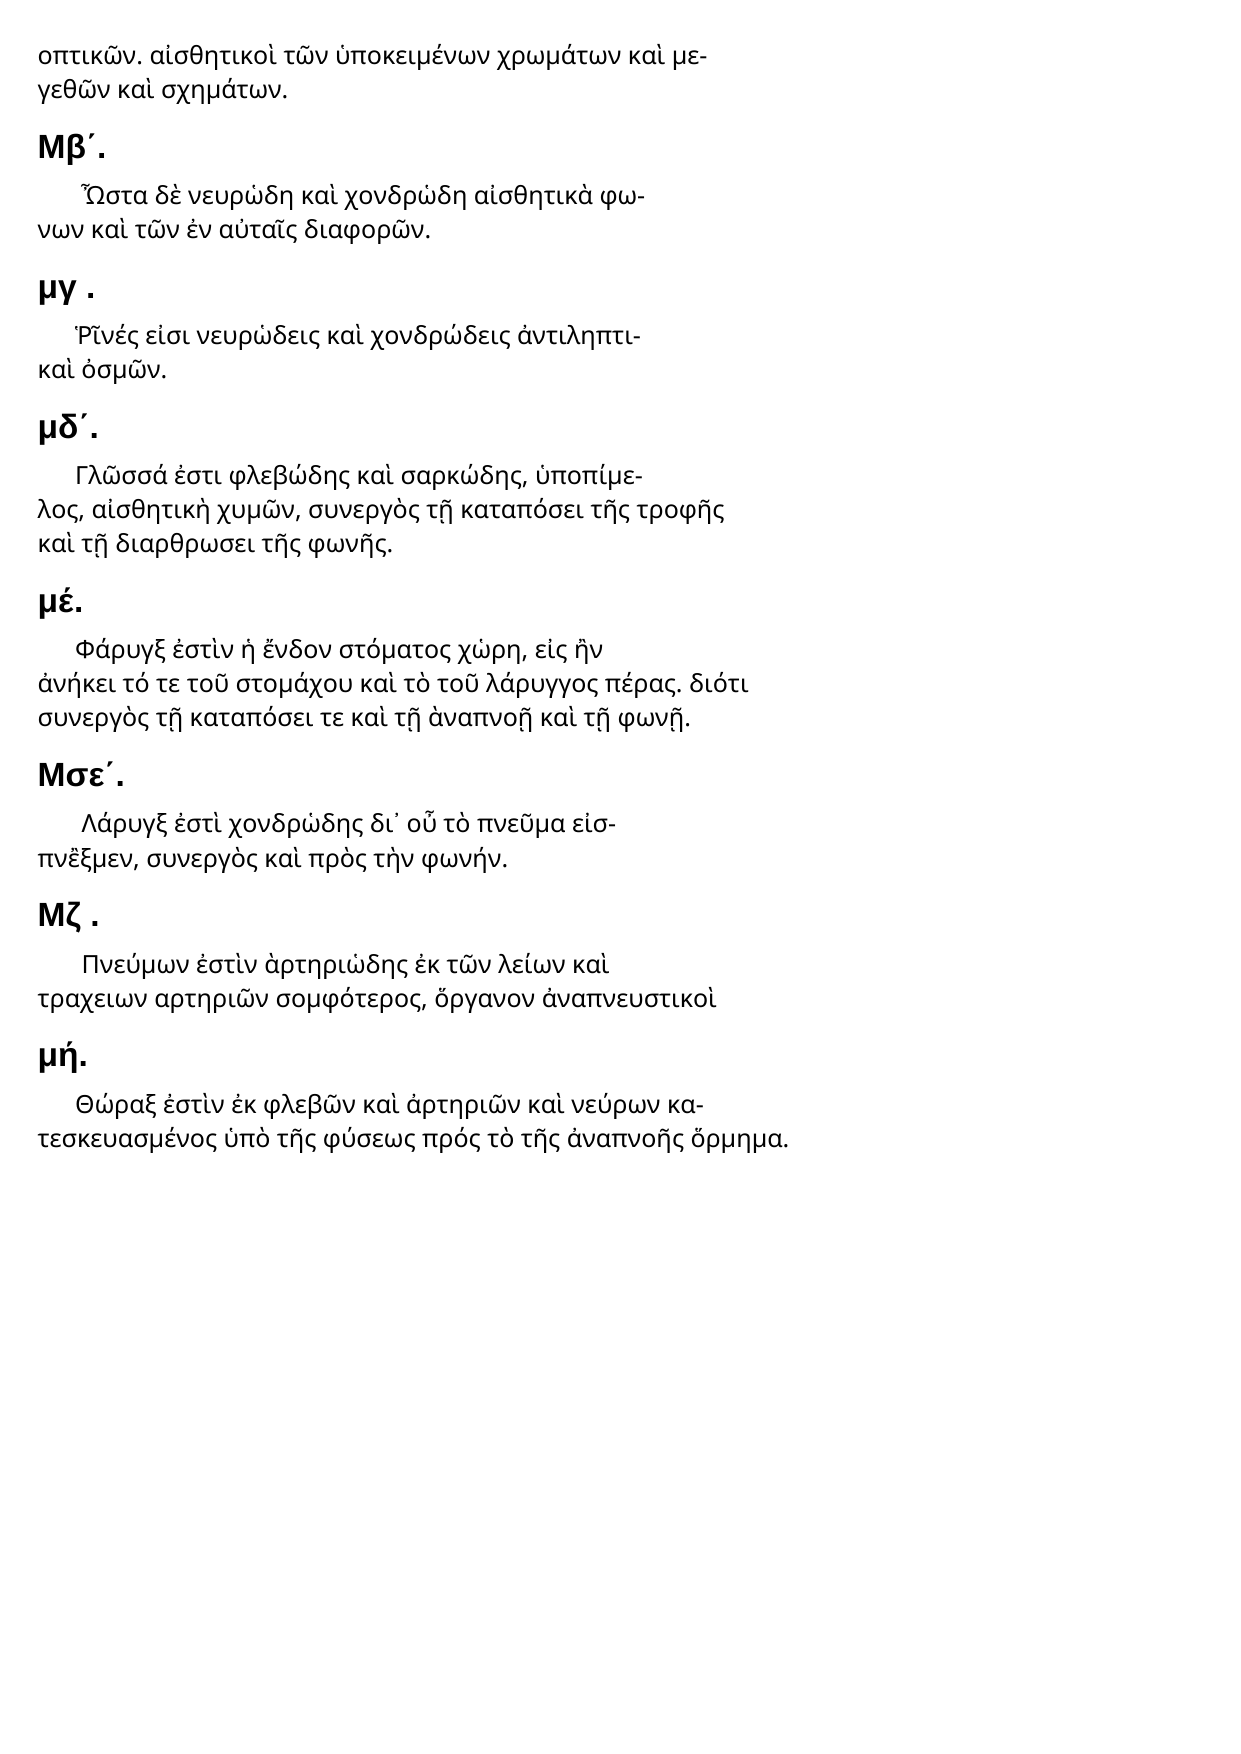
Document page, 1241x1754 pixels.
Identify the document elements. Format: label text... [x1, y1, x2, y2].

subtitle μέ. [37, 581, 1203, 619]
text Γλῶσσά ἐστι φλεβώδης καὶ σαρκώδης, ὑποπίμε- λος, αἰσθητικὴ χυμῶν, συνεργὸς τῇ καταπόσει τῆς τροφῆς καὶ τῇ διαρθρωσει τῆς φωνῆς. [37, 458, 1203, 560]
text Θώραξ ἐστὶν ἐκ φλεβῶν καὶ ἀρτηριῶν καὶ νεύρων κα- τεσκευασμένος ὑπὸ τῆς φύσεως πρός τὸ τῆς ἀναπνοῆς ὅρμημα. [37, 1086, 1203, 1154]
text οπτικῶν. αἰσθητικοὶ τῶν ὑποκειμένων χρωμάτων καὶ με- γεθῶν καὶ σχημάτων. [37, 37, 1203, 106]
text Φάρυγξ ἐστὶν ἡ ἔνδον στόματος χὡρη, εἰς ἢν ἀνήκει τό τε τοῦ στομάχου καὶ τὸ τοῦ λάρυγγος πέρας. διότι συνεργὸς τῇ καταπόσει τε καὶ τῇ ὰναπνοῇ καὶ τῇ φωνῇ. [37, 632, 1203, 734]
subtitle Μζ . [37, 895, 1203, 934]
text Ῥῖνές εἰσι νευρὡδεις καὶ χονδρώδεις ἀντιληπτι- καὶ ὀσμῶν. [37, 318, 1203, 386]
subtitle μγ . [37, 267, 1203, 305]
subtitle Μβ΄. [37, 126, 1203, 165]
subtitle Μσε΄. [37, 755, 1203, 794]
text Ὦστα δὲ νευρὡδη καὶ χονδρὡδη αἰσθητικὰ φω- νων καὶ τῶν ἐν αὐταῖς διαφορῶν. [37, 178, 1203, 246]
text Λάρυγξ ἐστὶ χονδρὡδης δι᾽ οὖ τὸ πνεῦμα εἰσ- πνἒξμεν, συνεργὸς καὶ πρὸς τὴν φωνήν. [37, 806, 1203, 874]
subtitle μδ΄. [37, 407, 1203, 445]
subtitle μή. [37, 1035, 1203, 1074]
text Πνεύμων ἐστὶν ὰρτηριὡδης ἐκ τῶν λείων καὶ τραχειων αρτηριῶν σομφότερος, ὅργανον ἀναπνευστικοὶ [37, 946, 1203, 1014]
